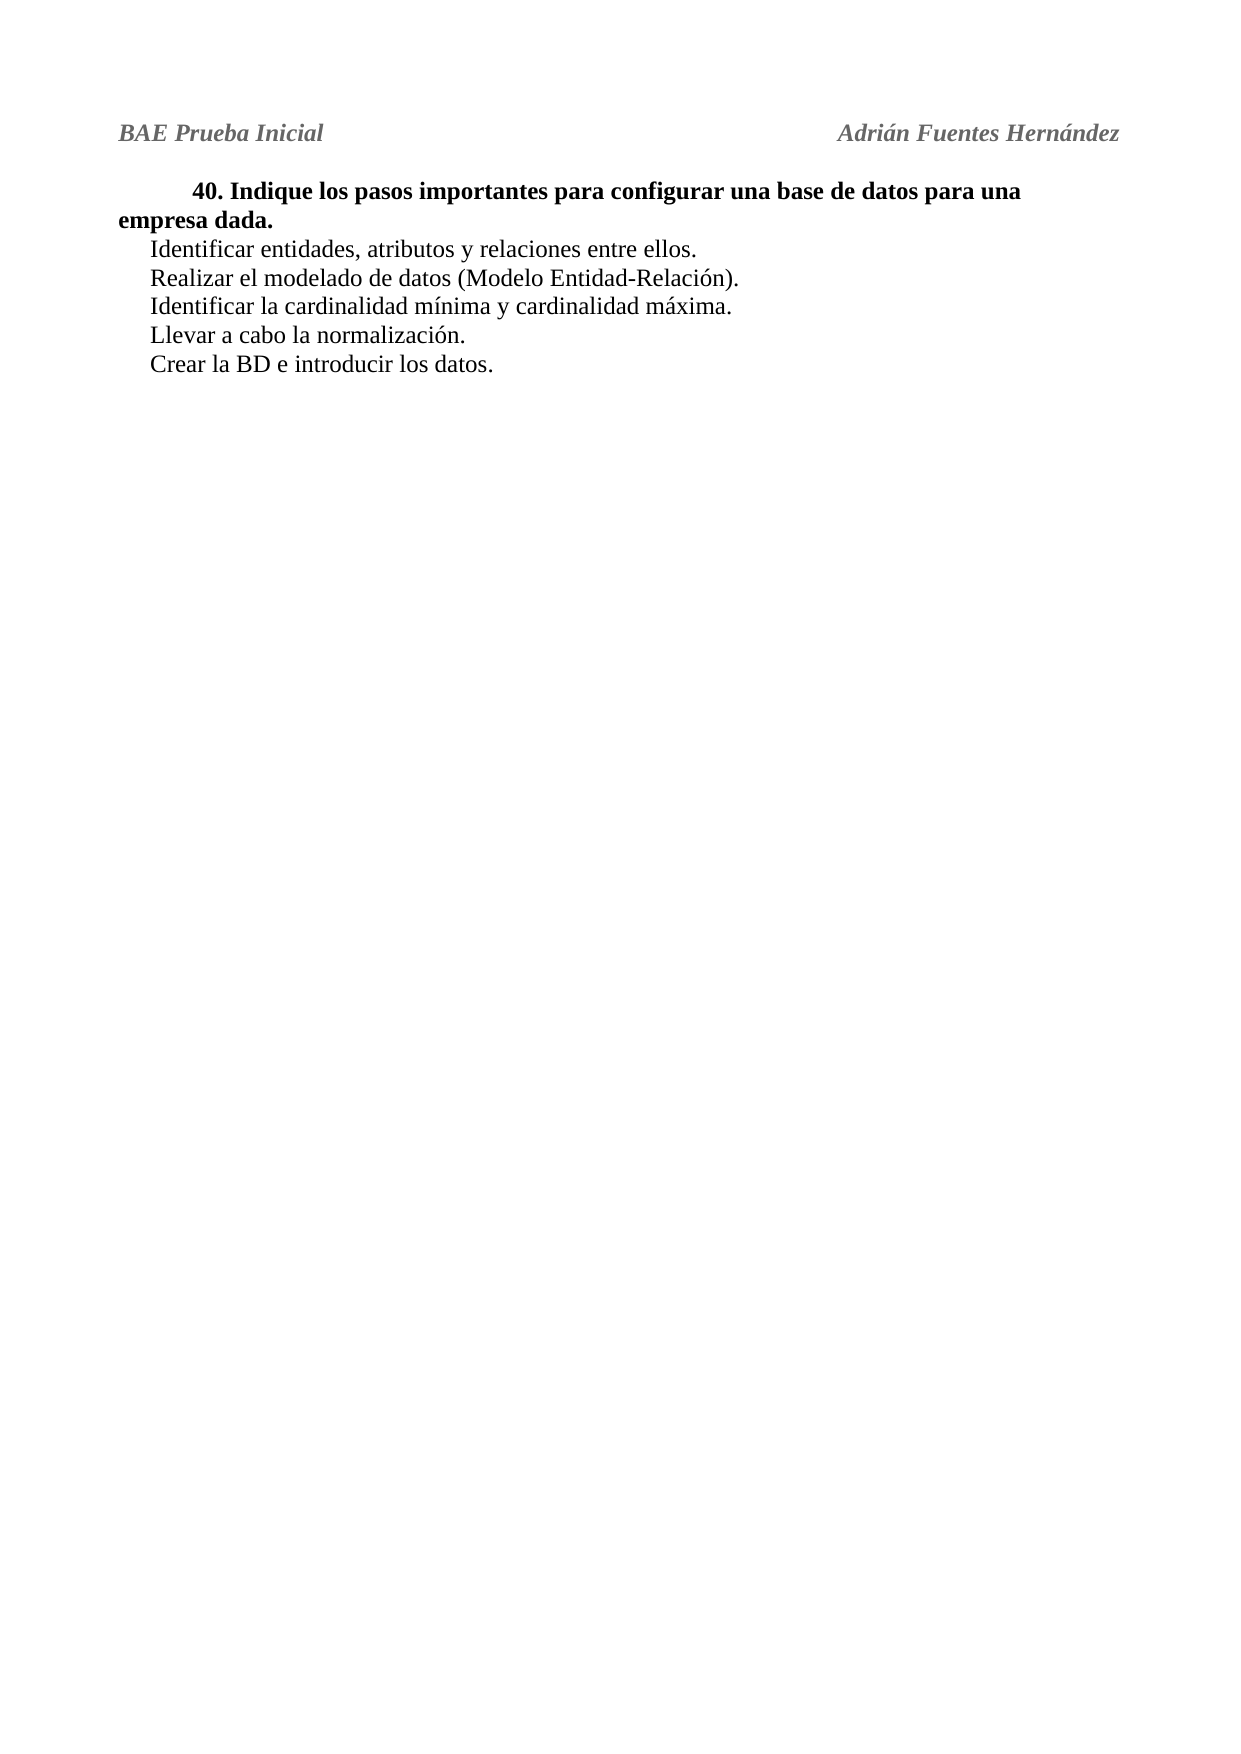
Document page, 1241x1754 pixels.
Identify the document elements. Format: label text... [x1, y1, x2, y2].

text  Llevar a cabo la normalización. [118, 320, 1122, 349]
text empresa dada. [118, 205, 1122, 234]
text  Crear la BD e introducir los datos. [118, 349, 1122, 378]
text  Realizar el modelado de datos (Modelo Entidad-Relación). [118, 263, 1122, 291]
text  Identificar entidades, atributos y relaciones entre ellos. [118, 234, 1122, 263]
text 40. Indique los pasos importantes para configurar una base de datos para una [118, 176, 1122, 205]
text  Identificar la cardinalidad mínima y cardinalidad máxima. [118, 291, 1122, 320]
